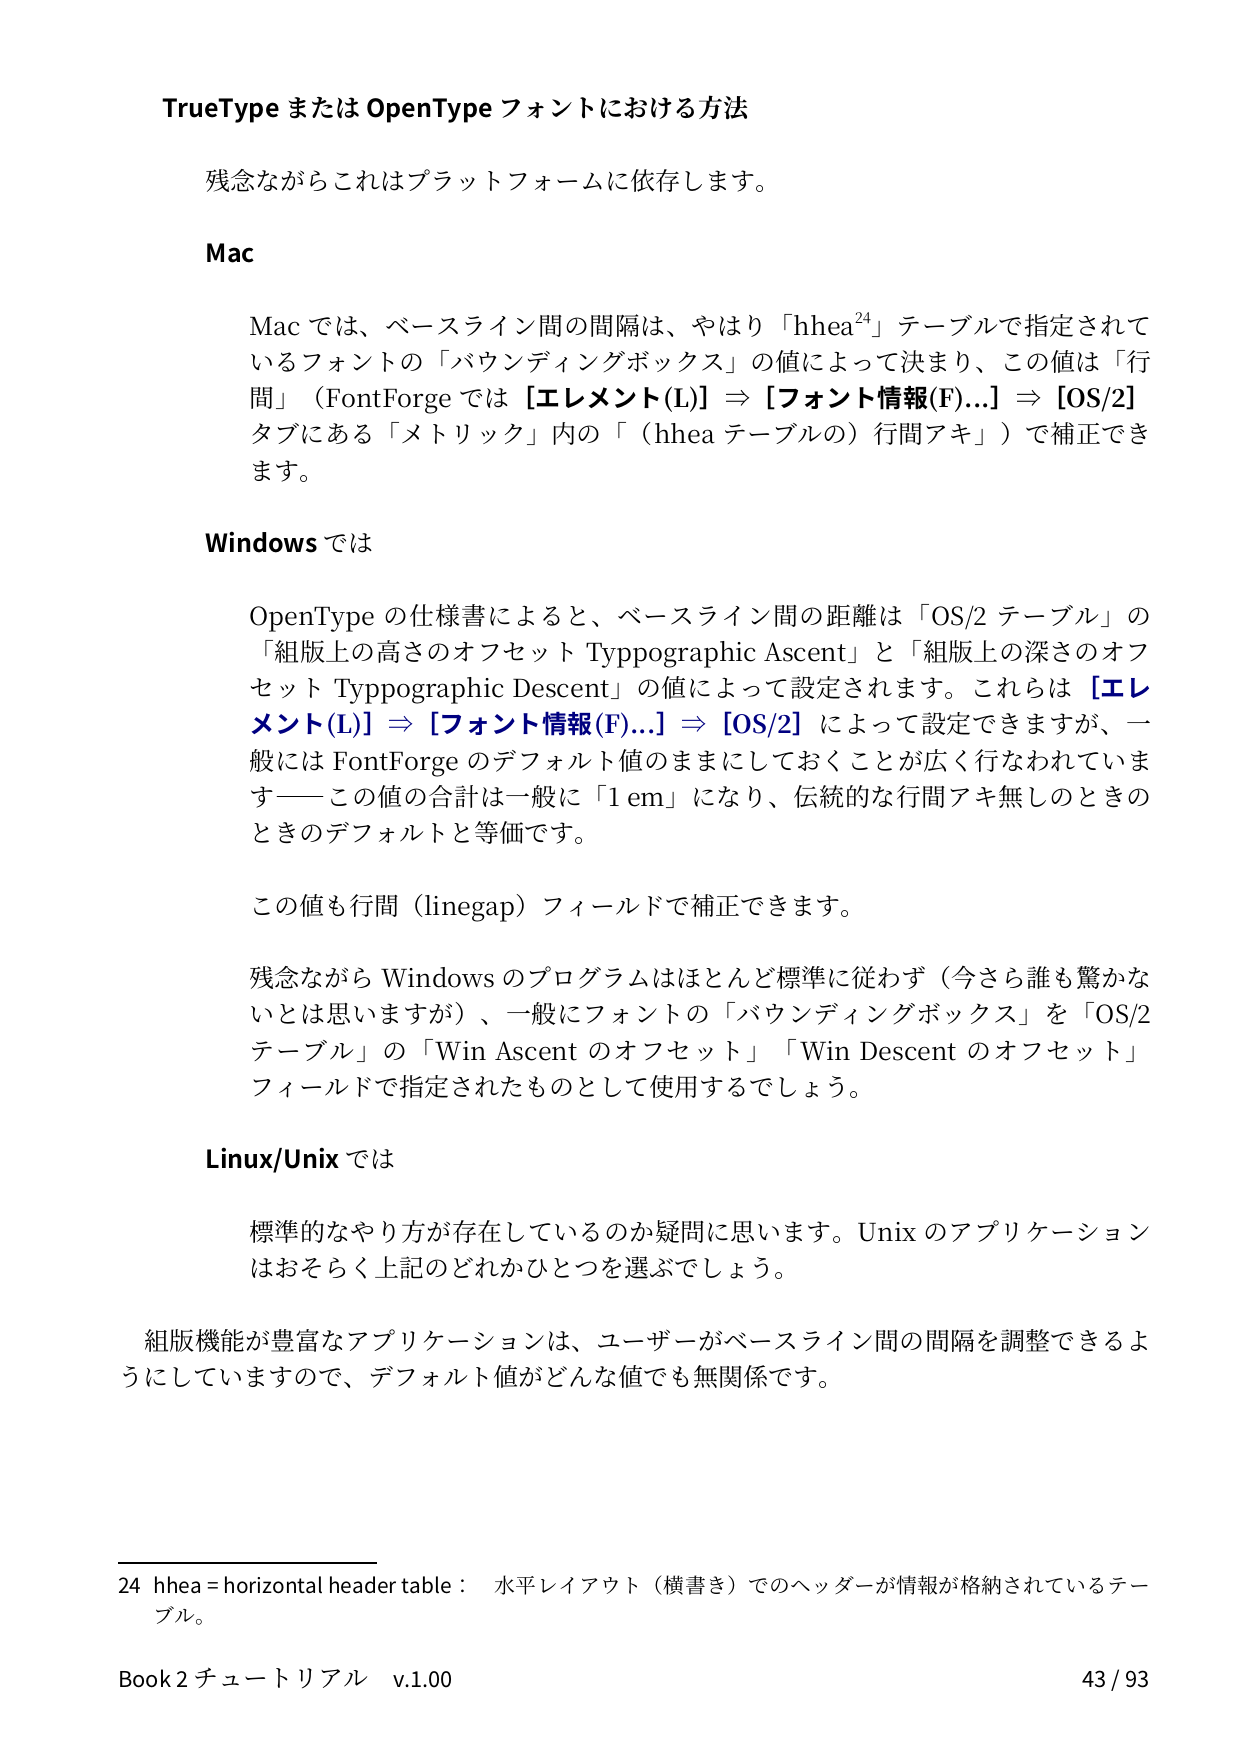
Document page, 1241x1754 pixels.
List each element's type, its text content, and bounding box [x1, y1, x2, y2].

text 残念ながら Windows のプログラムはほとんど標準に従わず（今さら誰も驚かないとは思いますが）、一般にフォントの「バウンディングボックス」を「OS/2 テーブル」の「Win Ascent のオフセット」「Win Descent のオフセット」フィールドで指定されたものとして使用するでしょう。 [249, 937, 1152, 1103]
text 組版機能が豊富なアプリケーションは、ユーザーがベースライン間の間隔を調整できるようにしていますので、デフォルト値がどんな値でも無関係です。 [118, 1299, 1152, 1393]
text この値も行間（linegap）フィールドで補正できます。 [249, 864, 1152, 922]
text 残念ながらこれはプラットフォームに依存します。 [206, 139, 1152, 197]
text hhea = horizontal header table： 水平レイアウト（横書き）でのヘッダーが情報が格納されているテーブル。 [118, 1569, 1152, 1629]
text OpenType の仕様書によると、ベースライン間の距離は「OS/2 テーブル」の「組版上の高さのオフセット Typpographic Ascent」と「組版上の深さのオフセット Typpographic Descent」の値によって設定されます。これらは［エレメント(L)］⇒［フォント情報(F)...］⇒［OS/2］によって設定できますが、一般には FontForge のデフォルト値のままにしておくことが広く行なわれています——この値の合計は一般に「1 em」になり、伝統的な行間アキ無しのときのときのデフォルトと等価です。 [249, 574, 1152, 850]
text Mac [206, 212, 1152, 270]
text Windows では [206, 502, 1152, 560]
text Linux/Unix では [206, 1118, 1152, 1176]
subtitle TrueType または OpenType フォントにおける方法 [162, 88, 1152, 125]
text Mac では、ベースライン間の間隔は、やはり「hhea」テーブルで指定されているフォントの「バウンディングボックス」の値によって決まり、この値は「行間」（FontForge では［エレメント(L)］⇒［フォント情報(F)...］⇒［OS/2］タブにある「メトリック」内の「（hhea テーブルの）行間アキ」）で補正できます。 [249, 284, 1152, 487]
text 標準的なやり方が存在しているのか疑問に思います。Unix のアプリケーションはおそらく上記のどれかひとつを選ぶでしょう。 [249, 1191, 1152, 1285]
